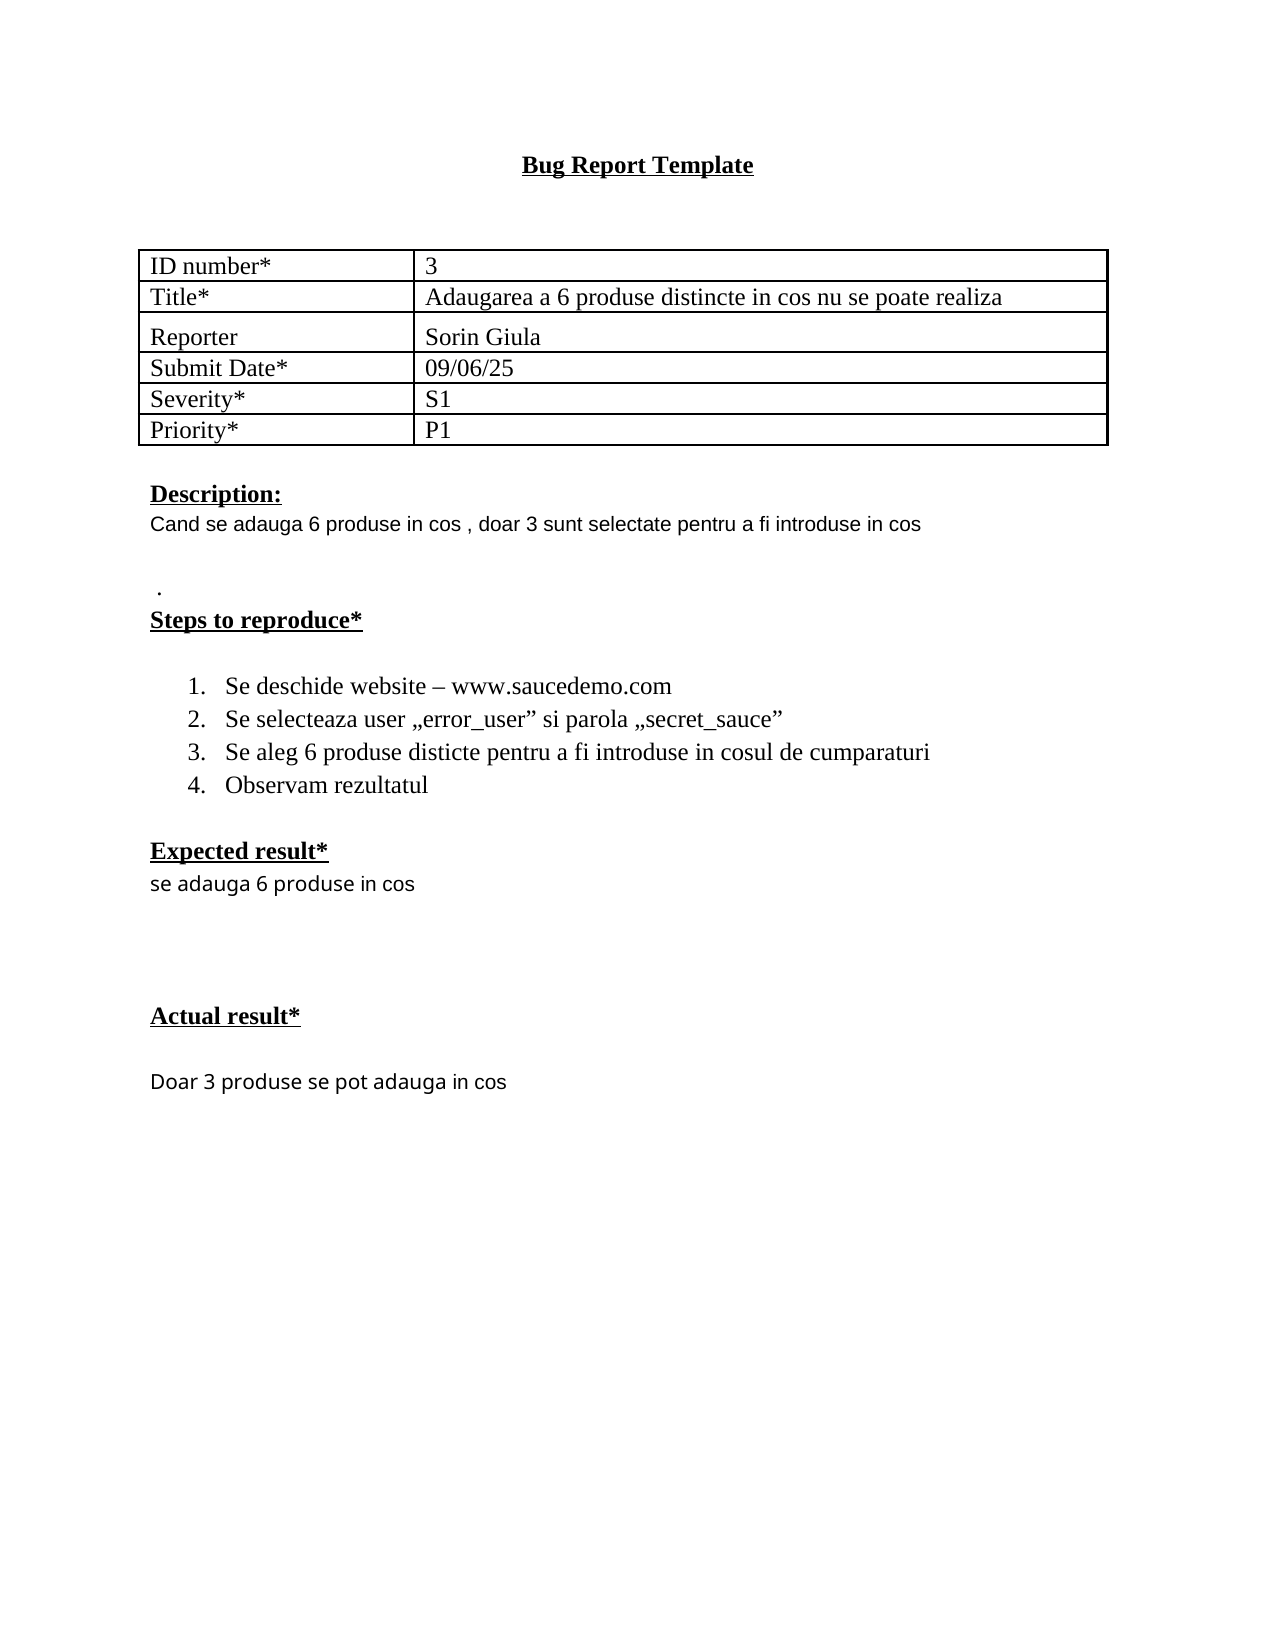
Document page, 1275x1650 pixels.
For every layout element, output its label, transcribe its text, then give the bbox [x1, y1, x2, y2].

table_cell P1 [415, 415, 1106, 444]
table_header 3 [415, 251, 1106, 280]
table_cell Submit Date* [140, 353, 413, 382]
list Se deschide website – www.saucedemo.com [187, 671, 1125, 700]
table_cell Reporter [140, 313, 413, 351]
table_cell Severity* [140, 384, 413, 413]
text Description: [150, 479, 1125, 507]
table_cell Title* [140, 282, 413, 311]
list Se aleg 6 produse disticte pentru a fi introduse in cosul de cumparaturi [187, 737, 1125, 766]
table_header ID number* [140, 251, 413, 280]
table_cell Priority* [140, 415, 413, 444]
table_cell S1 [415, 384, 1106, 413]
text Actual result* [150, 1001, 1125, 1029]
list Se selecteaza user „error_user” si parola „secret_sauce” [187, 704, 1125, 733]
text . [150, 572, 1125, 601]
text Expected result* [150, 836, 1125, 865]
table_cell Sorin Giula [415, 313, 1106, 351]
text Bug Report Template [150, 150, 1125, 179]
text se adauga 6 produse in cos [150, 869, 1125, 898]
text Doar 3 produse se pot adauga in cos [150, 1067, 1125, 1095]
list Observam rezultatul [187, 770, 1125, 799]
table_cell Adaugarea a 6 produse distincte in cos nu se poate realiza [415, 282, 1106, 311]
table_cell 09/06/25 [415, 353, 1106, 382]
text Steps to reproduce* [150, 605, 1125, 634]
text Cand se adauga 6 produse in cos , doar 3 sunt selectate pentru a fi introduse in cos [150, 512, 1125, 536]
